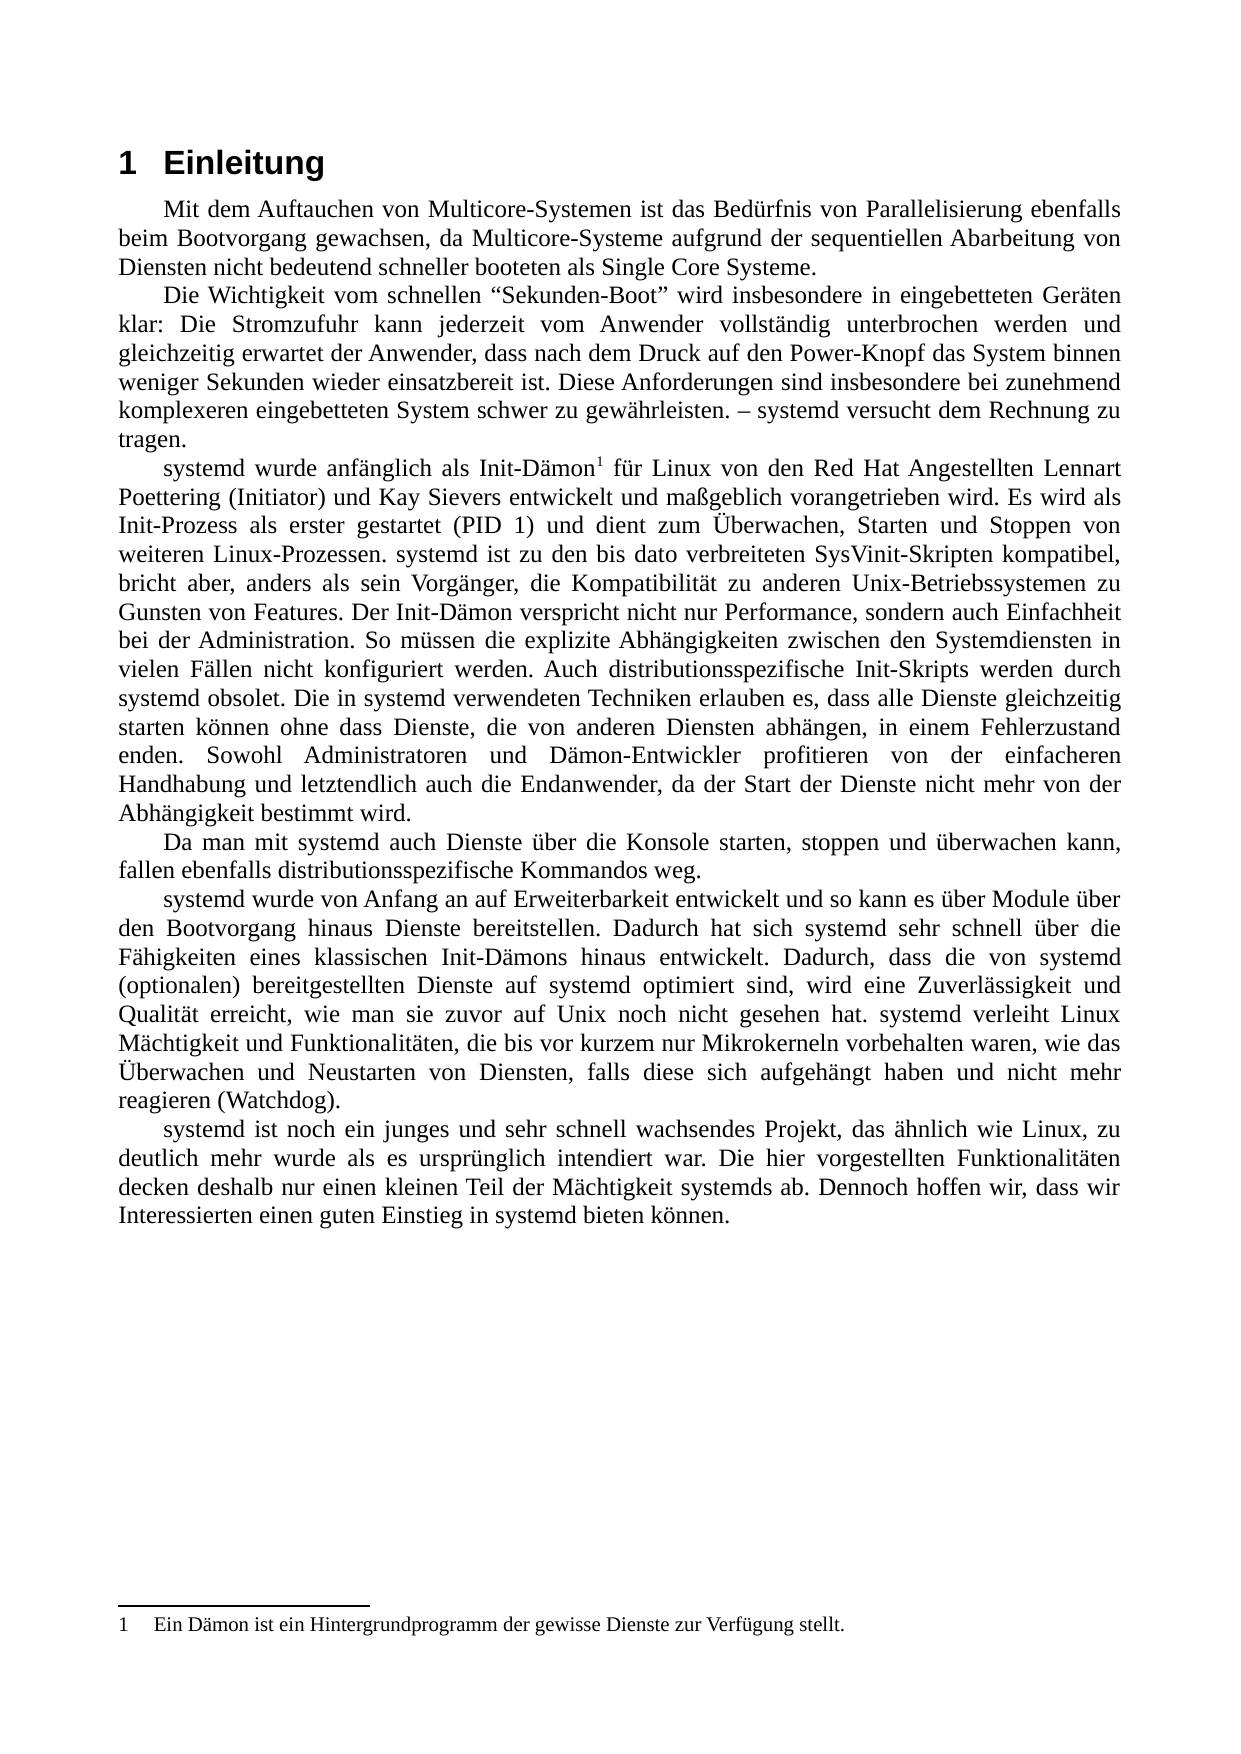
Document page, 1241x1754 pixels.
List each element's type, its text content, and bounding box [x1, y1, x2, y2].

text Da man mit systemd auch Dienste über die Konsole starten, stoppen und überwachen kann, fallen ebenfalls distributionsspezifische Kommandos weg. [118, 827, 1122, 884]
text systemd wurde anfänglich als Init-Dämon für Linux von den Red Hat Angestellten Lennart Poettering (Initiator) und Kay Sievers entwickelt und maßgeblich vorangetrieben wird. Es wird als Init-Prozess als erster gestartet (PID 1) und dient zum Überwachen, Starten und Stoppen von weiteren Linux-Prozessen. systemd ist zu den bis dato verbreiteten SysVinit-Skripten kompatibel, bricht aber, anders als sein Vorgänger, die Kompatibilität zu anderen Unix-Betriebssystemen zu Gunsten von Features. Der Init-Dämon verspricht nicht nur Performance, sondern auch Einfachheit bei der Administration. So müssen die explizite Abhängigkeiten zwischen den Systemdiensten in vielen Fällen nicht konfiguriert werden. Auch distributionsspezifische Init-Skripts werden durch systemd obsolet. Die in systemd verwendeten Techniken erlauben es, dass alle Dienste gleichzeitig starten können ohne dass Dienste, die von anderen Diensten abhängen, in einem Fehlerzustand enden. Sowohl Administratoren und Dämon-Entwickler profitieren von der einfacheren Handhabung und letztendlich auch die Endanwender, da der Start der Dienste nicht mehr von der Abhängigkeit bestimmt wird. [118, 453, 1122, 827]
text Die Wichtigkeit vom schnellen “Sekunden-Boot” wird insbesondere in eingebetteten Geräten klar: Die Stromzufuhr kann jederzeit vom Anwender vollständig unterbrochen werden und gleichzeitig erwartet der Anwender, dass nach dem Druck auf den Power-Knopf das System binnen weniger Sekunden wieder einsatzbereit ist. Diese Anforderungen sind insbesondere bei zunehmend komplexeren eingebetteten System schwer zu gewährleisten. – systemd versucht dem Rechnung zu tragen. [118, 281, 1122, 453]
text systemd wurde von Anfang an auf Erweiterbarkeit entwickelt und so kann es über Module über den Bootvorgang hinaus Dienste bereitstellen. Dadurch hat sich systemd sehr schnell über die Fähigkeiten eines klassischen Init-Dämons hinaus entwickelt. Dadurch, dass die von systemd (optionalen) bereitgestellten Dienste auf systemd optimiert sind, wird eine Zuverlässigkeit und Qualität erreicht, wie man sie zuvor auf Unix noch nicht gesehen hat. systemd verleiht Linux Mächtigkeit und Funktionalitäten, die bis vor kurzem nur Mikrokerneln vorbehalten waren, wie das Überwachen und Neustarten von Diensten, falls diese sich aufgehängt haben und nicht mehr reagieren (Watchdog). [118, 884, 1122, 1114]
text systemd ist noch ein junges und sehr schnell wachsendes Projekt, das ähnlich wie Linux, zu deutlich mehr wurde als es ursprünglich intendiert war. Die hier vorgestellten Funktionalitäten decken deshalb nur einen kleinen Teil der Mächtigkeit systemds ab. Dennoch hoffen wir, dass wir Interessierten einen guten Einstieg in systemd bieten können. [118, 1114, 1122, 1229]
text Ein Dämon ist ein Hintergrundprogramm der gewisse Dienste zur Verfügung stellt. [118, 1612, 1122, 1636]
subtitle Einleitung [118, 143, 1122, 182]
text Mit dem Auftauchen von Multicore-Systemen ist das Bedürfnis von Parallelisierung ebenfalls beim Bootvorgang gewachsen, da Multicore-Systeme aufgrund der sequentiellen Abarbeitung von Diensten nicht bedeutend schneller booteten als Single Core Systeme. [118, 194, 1122, 281]
